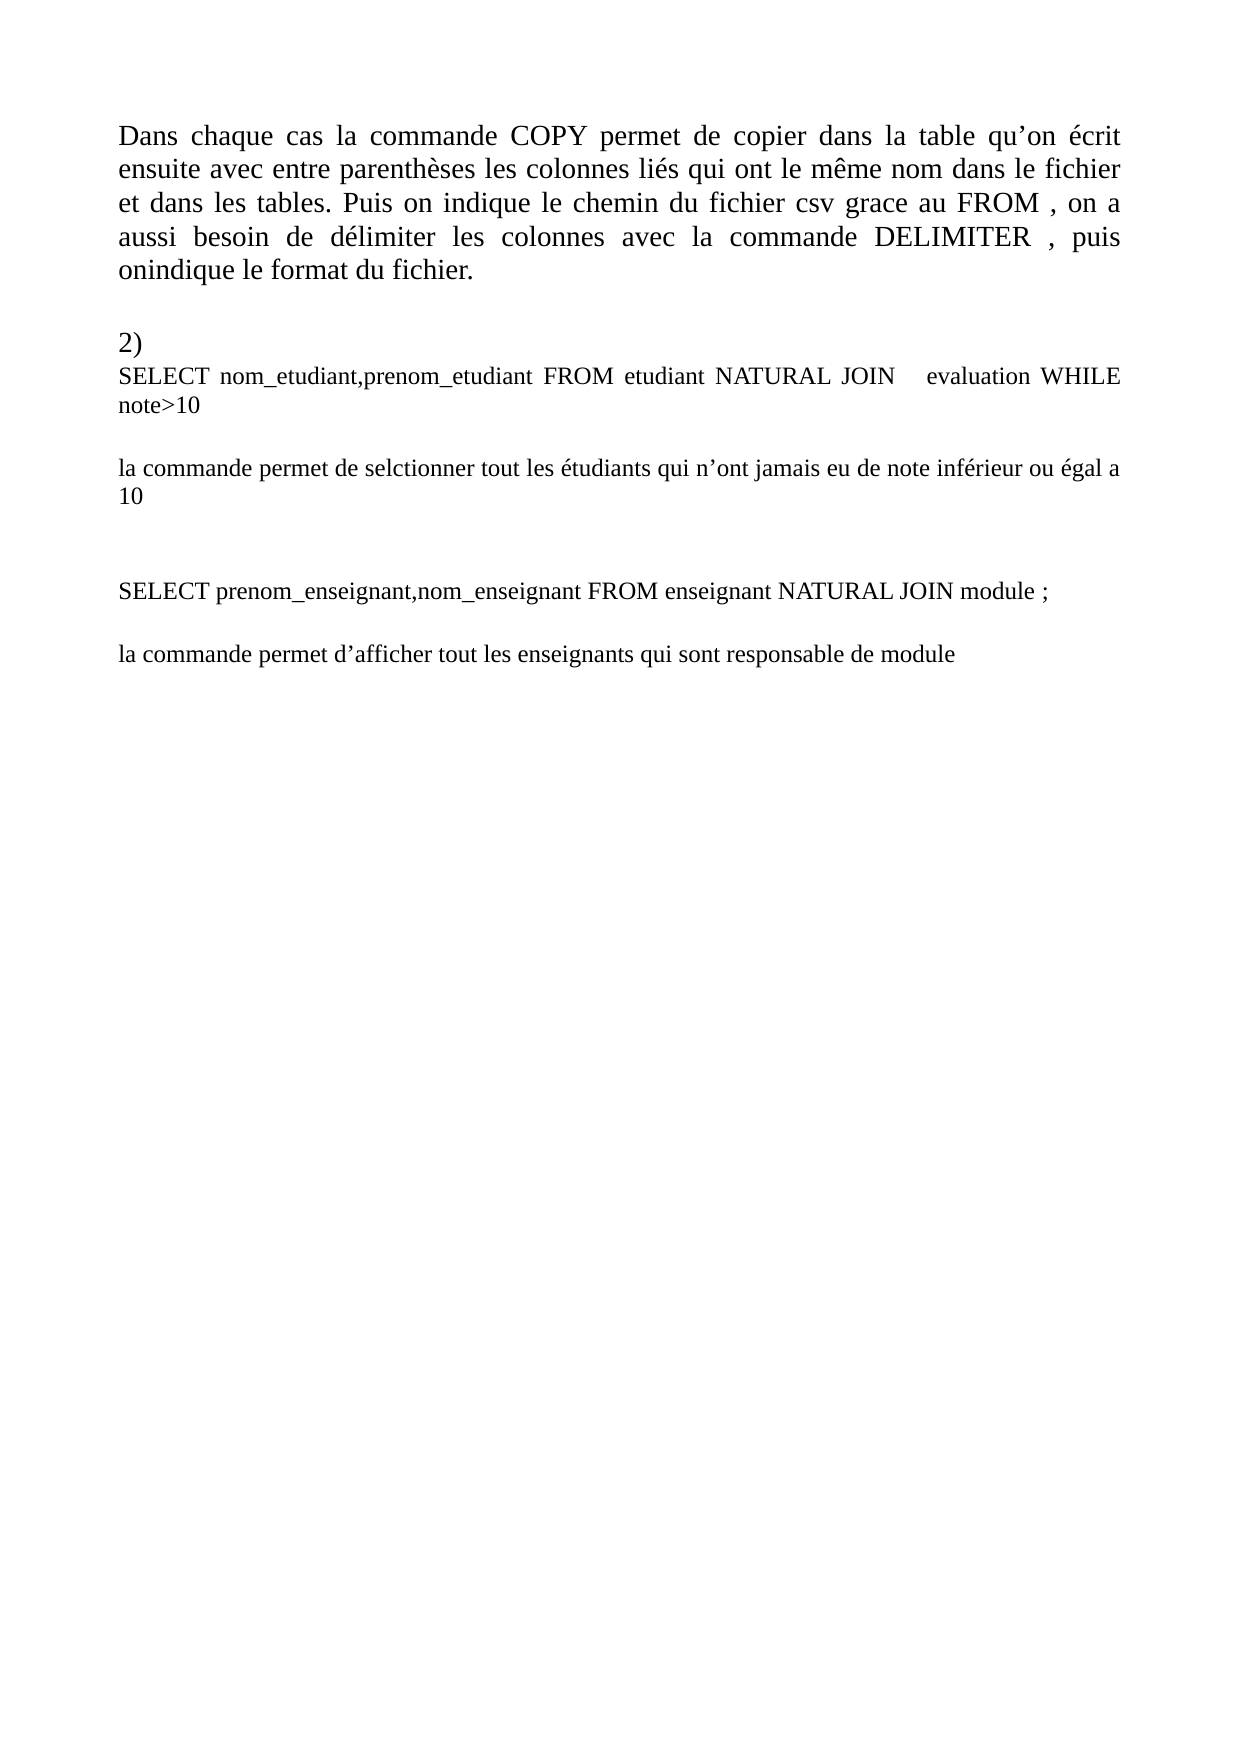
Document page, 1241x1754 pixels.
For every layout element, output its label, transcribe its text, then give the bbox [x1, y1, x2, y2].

text Dans chaque cas la commande COPY permet de copier dans la table qu’on écrit ensuite avec entre parenthèses les colonnes liés qui ont le même nom dans le fichier et dans les tables. Puis on indique le chemin du fichier csv grace au FROM , on a aussi besoin de délimiter les colonnes avec la commande DELIMITER , puis onindique le format du fichier. [118, 118, 1122, 286]
text SELECT nom_etudiant,prenom_etudiant FROM etudiant NATURAL JOIN evaluation WHILE note>10 [118, 361, 1122, 418]
text la commande permet d’afficher tout les enseignants qui sont responsable de module [118, 639, 1122, 667]
text la commande permet de selctionner tout les étudiants qui n’ont jamais eu de note inférieur ou égal a 10 [118, 453, 1122, 510]
text 2) [118, 325, 1122, 358]
text SELECT prenom_enseignant,nom_enseignant FROM enseignant NATURAL JOIN module ; [118, 576, 1122, 604]
